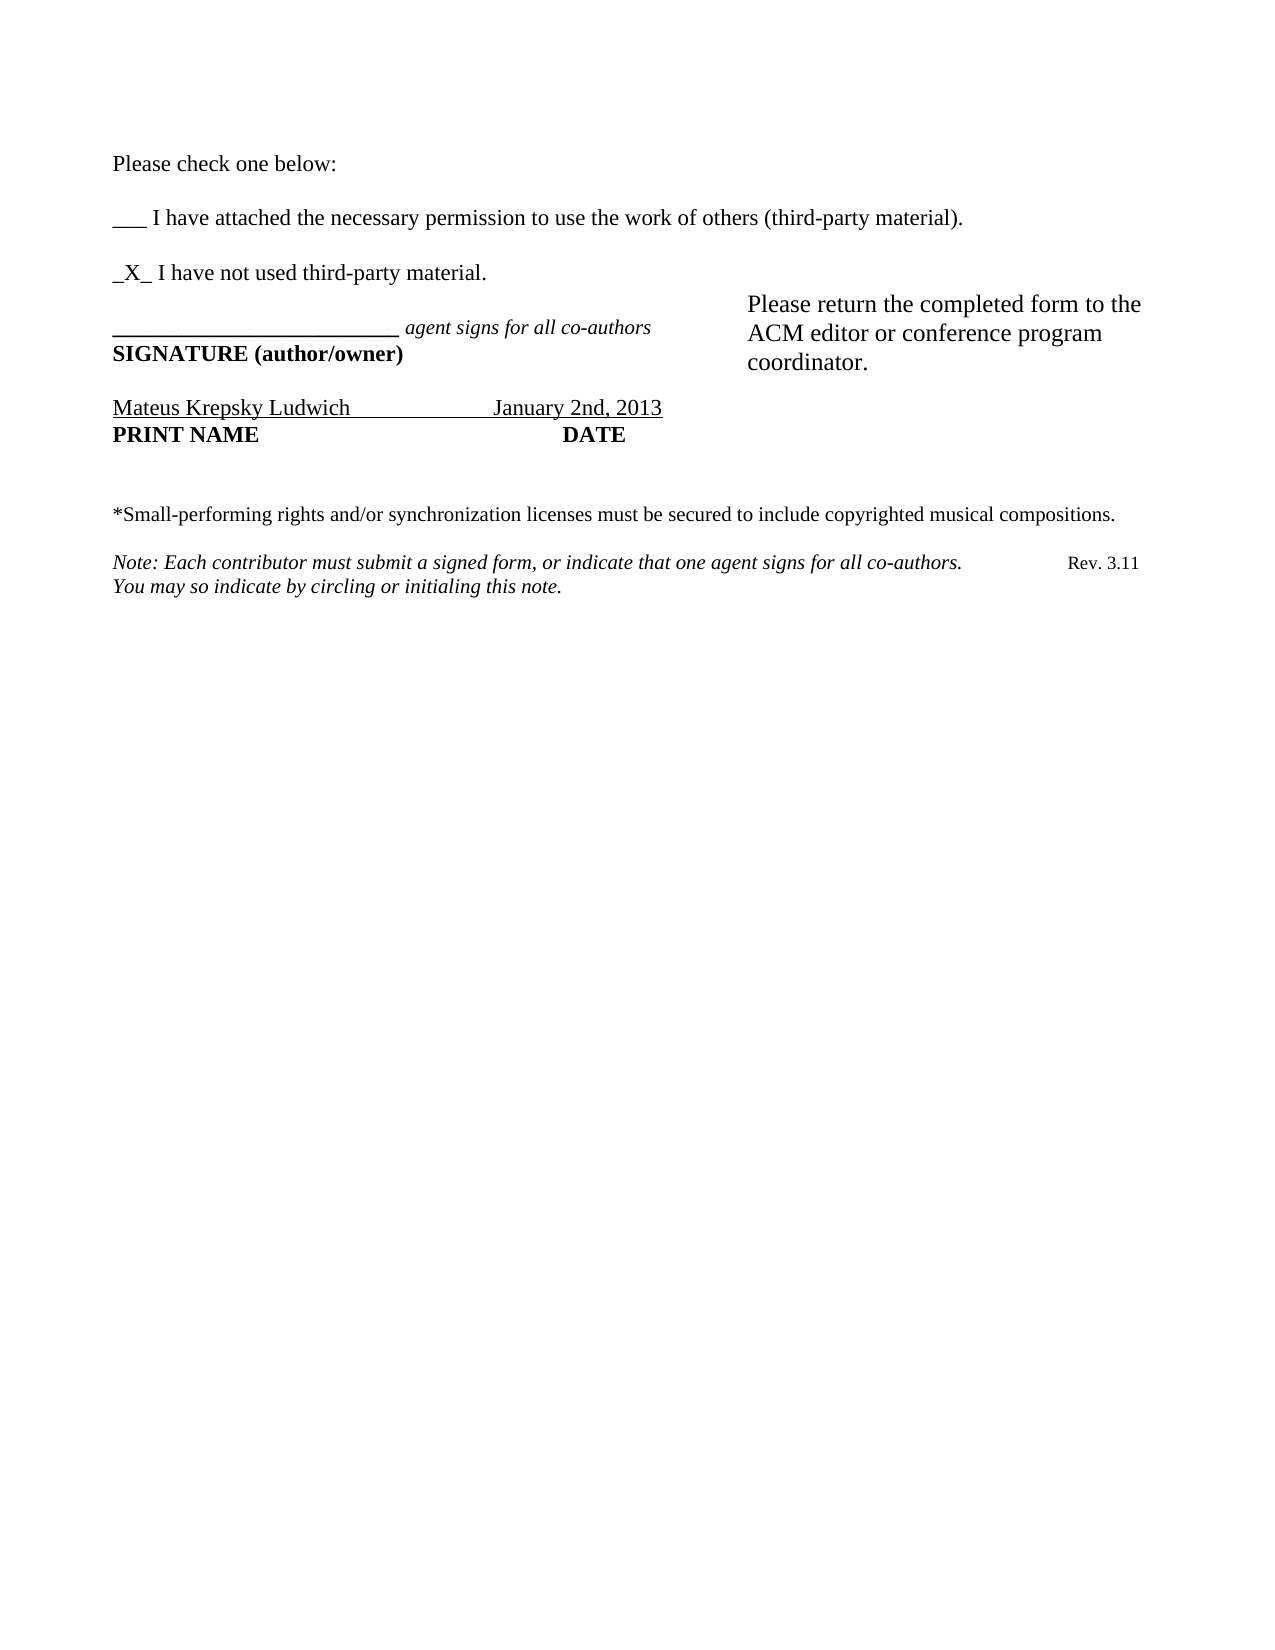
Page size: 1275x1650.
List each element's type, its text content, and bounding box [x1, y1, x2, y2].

text Mateus Krepsky Ludwich January 2nd, 2013 [112, 394, 731, 421]
text *Small-performing rights and/or synchronization licenses must be secured to include copyrighted musical compositions. [112, 502, 1162, 526]
text SIGNATURE (author/owner) [112, 339, 731, 367]
text Please return the completed form to the [747, 289, 1147, 318]
text You may so indicate by circling or initialing this note. [112, 574, 1162, 598]
text _X_ I have not used third-party material. [112, 258, 1162, 285]
text ___ I have attached the necessary permission to use the work of others (third-party material). [112, 204, 1162, 231]
text _________________________ agent signs for all co-authors [112, 312, 731, 339]
text ACM editor or conference program coordinator. [747, 318, 1147, 376]
text PRINT NAME DATE [112, 421, 1162, 448]
text Please check one below: [112, 150, 1162, 177]
text Note: Each contributor must submit a signed form, or indicate that one agent signs for all co-authors. Rev. 3.11 [112, 550, 1162, 574]
